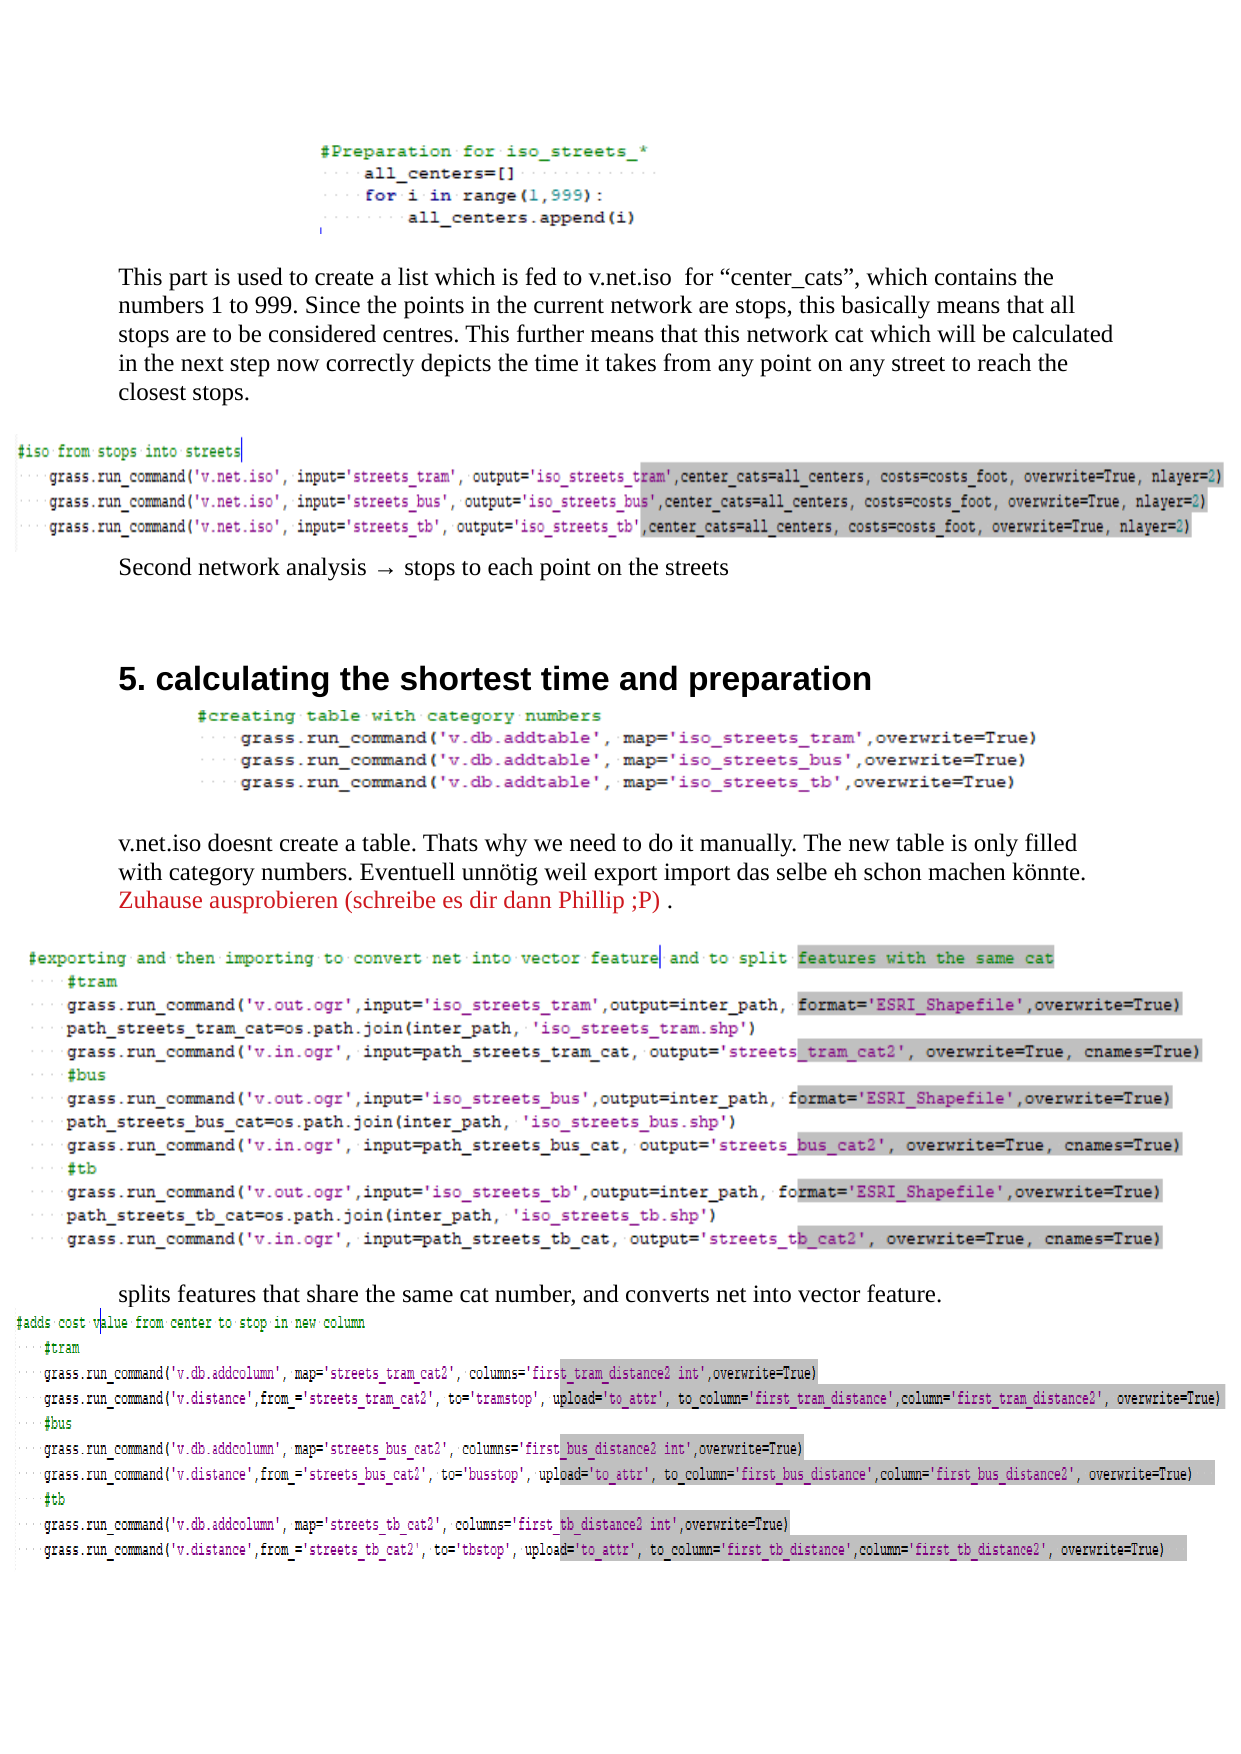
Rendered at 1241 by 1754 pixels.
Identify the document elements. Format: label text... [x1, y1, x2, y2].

subtitle 5. calculating the shortest time and preparation [118, 659, 1122, 698]
text splits features that share the same cat number, and converts net into vector feature. [118, 1279, 1122, 1307]
picture [320, 144, 660, 234]
text Second network analysis → stops to each point on the streets [118, 552, 1122, 581]
picture [197, 710, 1043, 800]
picture [14, 434, 1226, 552]
text v.net.iso doesnt create a table. Thats why we need to do it manually. The new table is only filled with category numbers. Eventuell unnötig weil export import das selbe eh schon machen könnte. Zuhause ausprobieren (schreibe es dir dann Phillip ;P) . [118, 828, 1122, 914]
text This part is used to create a list which is fed to v.net.iso for “center_cats”, which contains the numbers 1 to 999. Since the points in the current network are stops, this basically means that all stops are to be considered centres. This further means that this network cat which will be calculated in the next step now correctly depicts the time it takes from any point on any street to reach the closest stops. [118, 262, 1122, 406]
picture [29, 943, 1211, 1251]
picture [14, 1307, 1226, 1572]
